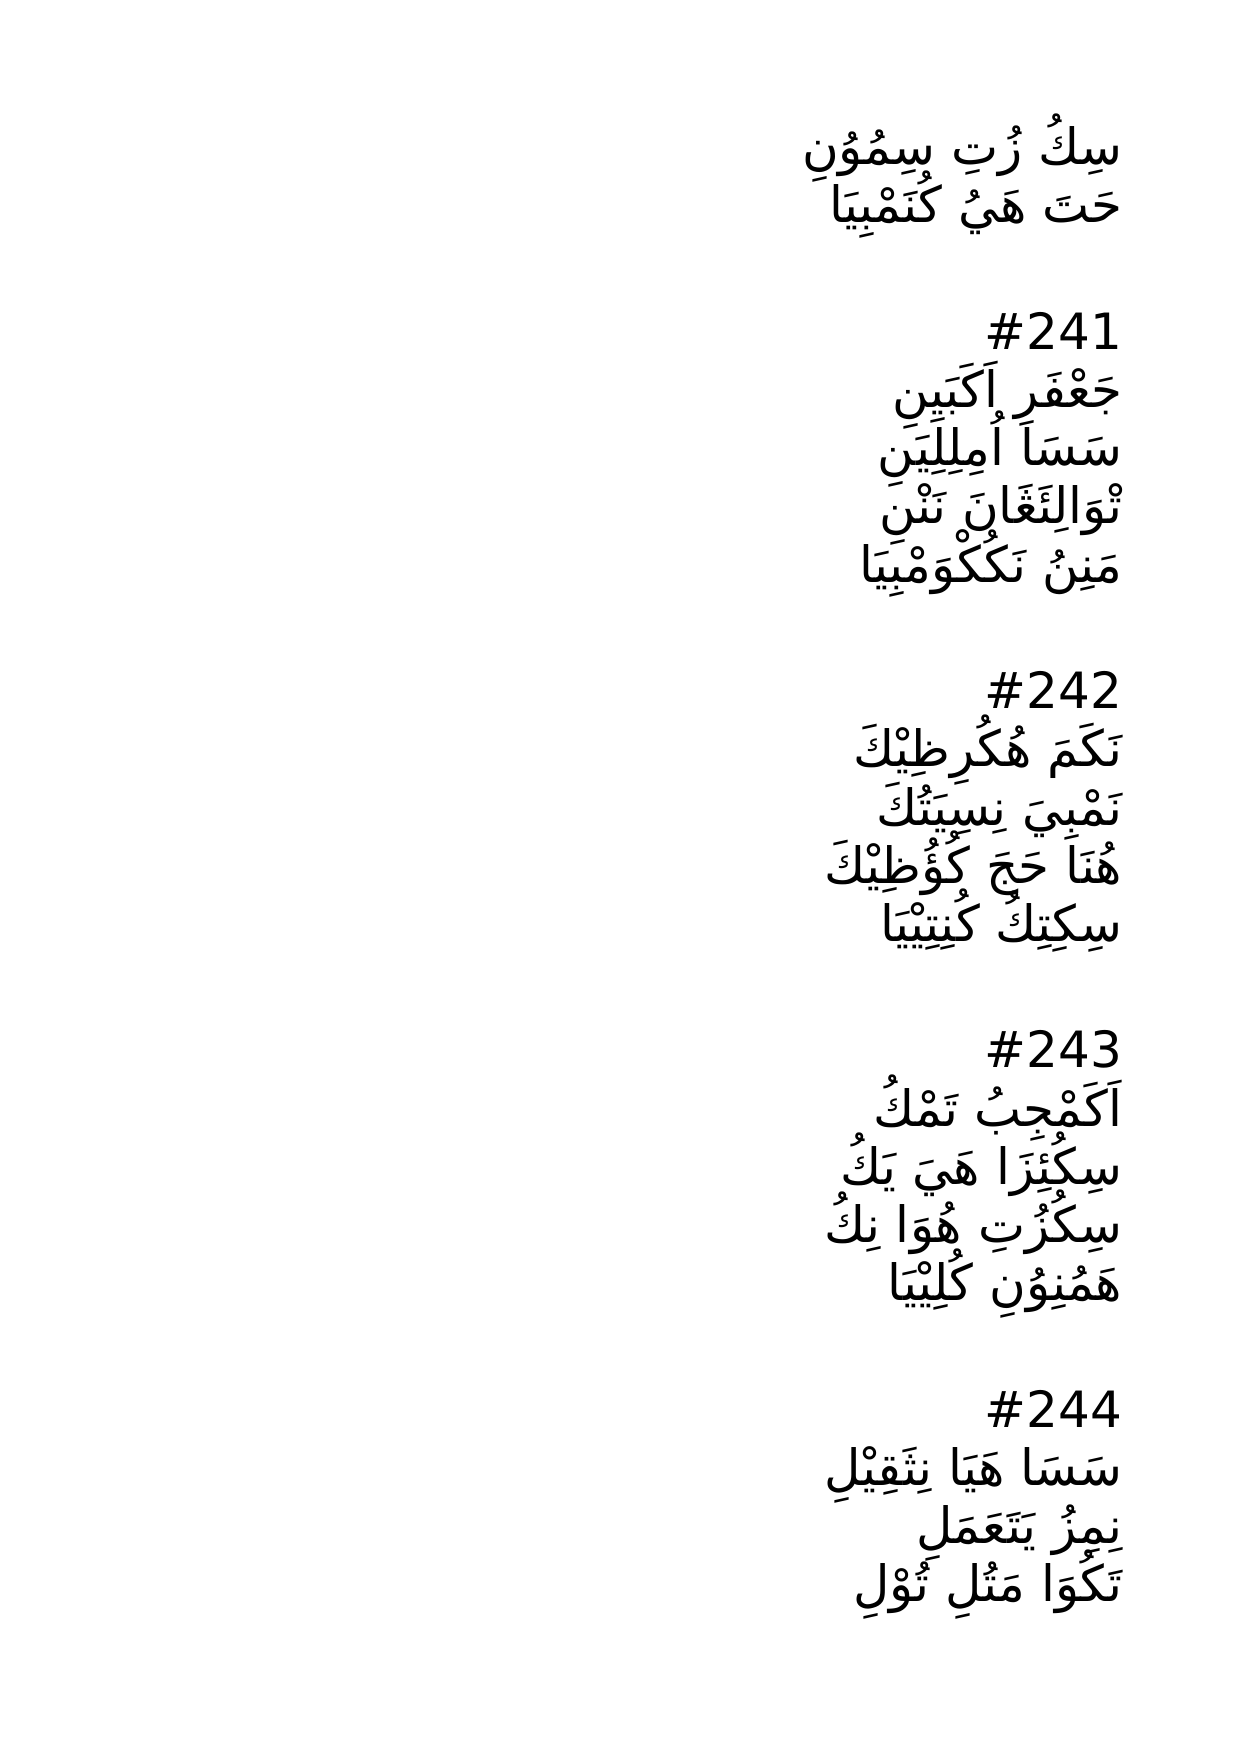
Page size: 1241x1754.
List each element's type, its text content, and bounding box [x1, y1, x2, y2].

text #241 [118, 303, 1122, 361]
text مَنِنُ نَكُكْوَمْبِيَا [118, 536, 1122, 594]
text سِكِتِكُ كُنِتِيْيَا [118, 895, 1122, 953]
text سَسَا هَيَا نِثَقِيْلِ [118, 1439, 1122, 1497]
text تَكُوَا مَتُلِ تُوْلِ [118, 1555, 1122, 1613]
text تْوَالِئَڠَانَ نَنْنِ [118, 477, 1122, 536]
text سِكُ زُتِ سِمُوُنِ [118, 118, 1122, 176]
text سِكُئِزَا هَيَ يَكُ [118, 1138, 1122, 1196]
text #244 [118, 1381, 1122, 1439]
text نَكَمَ هُكُرِظِيْكَ [118, 720, 1122, 778]
text هُنَا حَجَ كُؤُظِيْكَ [118, 837, 1122, 895]
text اَكَمْجِبُ تَمْكُ [118, 1079, 1122, 1138]
text حَتَ هَيُ كُنَمْبِيَا [118, 176, 1122, 234]
text #242 [118, 662, 1122, 720]
text جَعْفَرِ اَكَبَيِنِ [118, 361, 1122, 419]
text سَسَا اُمِلِلِيَنِ [118, 419, 1122, 477]
text سِكُزُتِ هُوَا نِكُ [118, 1196, 1122, 1254]
text هَمُنِوُنِ كُلِيْيَا [118, 1254, 1122, 1312]
text نِمِزُ يَتَعَمَلِ [118, 1497, 1122, 1555]
text نَمْبِيَ نِسِيَتُكَ [118, 778, 1122, 837]
text #243 [118, 1021, 1122, 1079]
